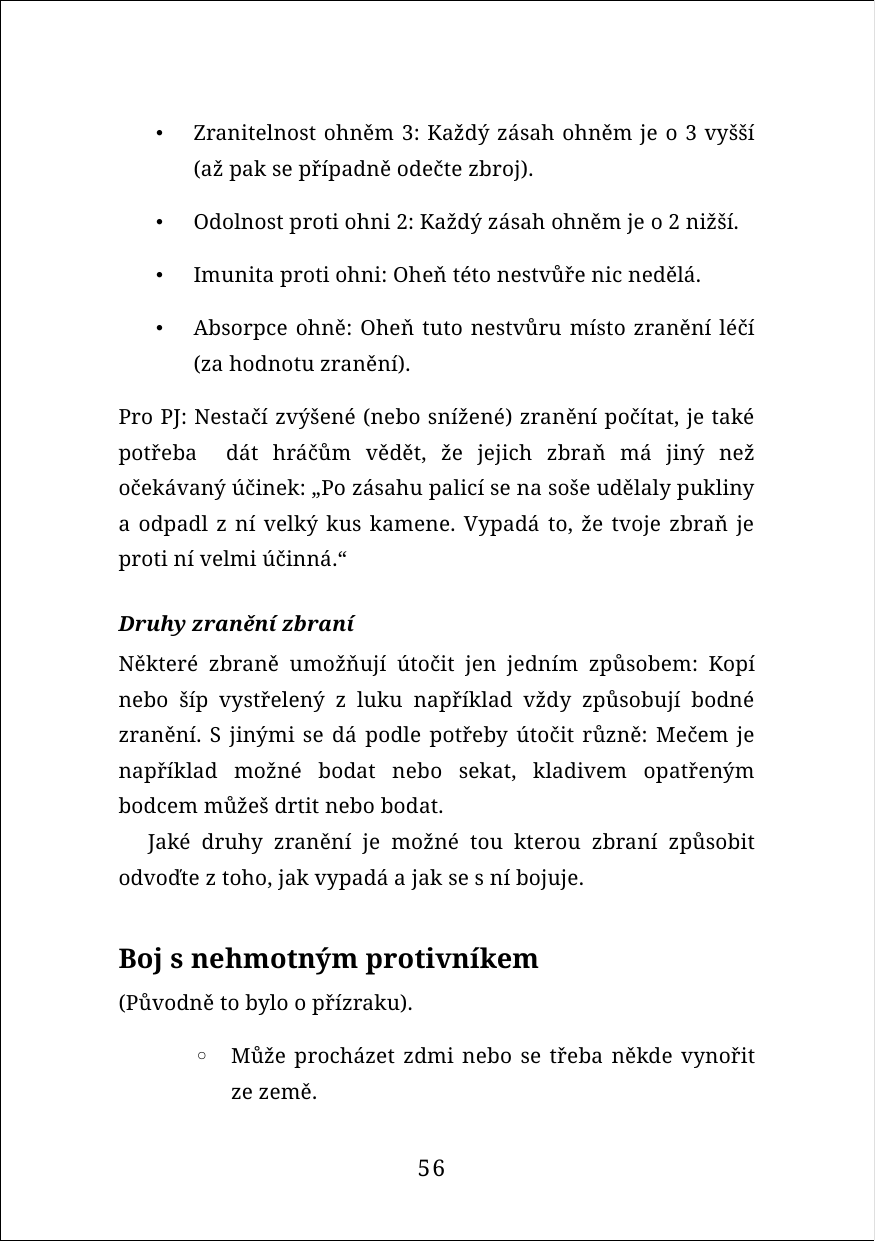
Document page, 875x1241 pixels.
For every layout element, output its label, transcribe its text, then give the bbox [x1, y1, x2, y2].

text (Původně to bylo o přízraku). [118, 988, 756, 1017]
list Imunita proti ohni: Oheň této nestvůře nic nedělá. [156, 260, 756, 289]
list Absorpce ohně: Oheň tuto nestvůru místo zranění léčí (za hodnotu zranění). [156, 313, 756, 377]
list Zranitelnost ohněm 3: Každý zásah ohněm je o 3 vyšší (až pak se případně odečte zbroj). [156, 118, 756, 182]
list Odolnost proti ohni 2: Každý zásah ohněm je o 2 nižší. [156, 207, 756, 235]
text Některé zbraně umožňují útočit jen jedním způsobem: Kopí nebo šíp vystřelený z luku například vždy způsobují bodné zranění. S jinými se dá podle potřeby útočit různě: Mečem je například možné bodat nebo sekat, kladivem opatřeným bodcem můžeš drtit nebo bodat. Jaké druhy zranění je možné tou kterou zbraní způsobit odvoďte z toho, jak vypadá a jak se s ní bojuje. [118, 649, 756, 891]
list Může procházet zdmi nebo se třeba někde vynořit ze země. [193, 1041, 756, 1105]
subtitle Boj s nehmotným protivníkem [118, 939, 756, 976]
subtitle Druhy zranění zbraní [118, 609, 756, 638]
text Pro PJ: Nestačí zvýšené (nebo snížené) zranění počítat, je také potřeba dát hráčům vědět, že jejich zbraň má jiný než očekávaný účinek: „Po zásahu palicí se na soše udělaly pukliny a odpadl z ní velký kus kamene. Vypadá to, že tvoje zbraň je proti ní velmi účinná.“ [118, 402, 756, 573]
